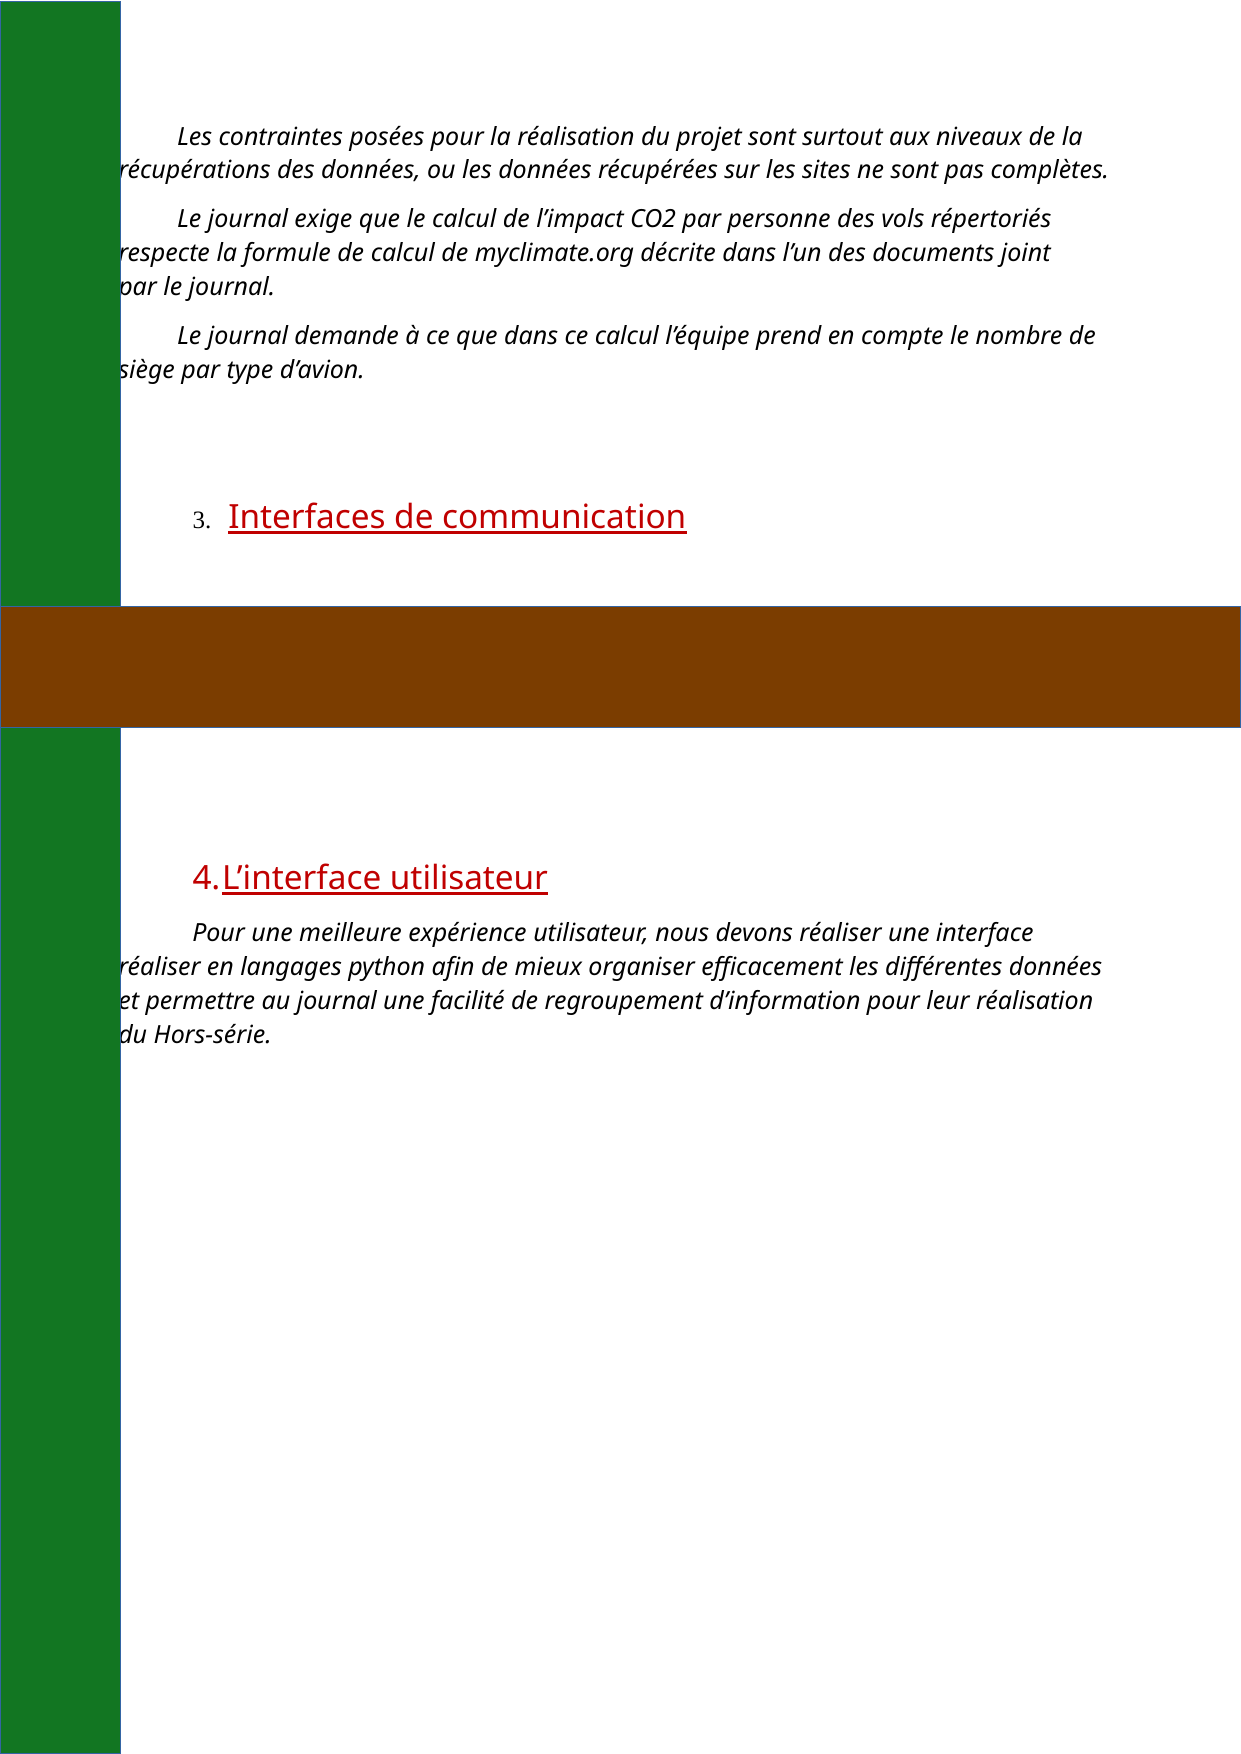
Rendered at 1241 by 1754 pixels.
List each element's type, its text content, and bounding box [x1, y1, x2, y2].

list L’interface utilisateur [192, 854, 1122, 899]
text Le journal demande à ce que dans ce calcul l’équipe prend en compte le nombre de siège par type d’avion. [121, 318, 1122, 386]
text Le journal exige que le calcul de l’impact CO2 par personne des vols répertoriés respecte la formule de calcul de myclimate.org décrite dans l’un des documents joint par le journal. [121, 201, 1122, 303]
text Les contraintes posées pour la réalisation du projet sont surtout aux niveaux de la récupérations des données, ou les données récupérées sur les sites ne sont pas complètes. [121, 118, 1122, 186]
text Pour une meilleure expérience utilisateur, nous devons réaliser une interface réaliser en langages python afin de mieux organiser efficacement les différentes données et permettre au journal une facilité de regroupement d’information pour leur réalisation du Hors-série. [121, 914, 1122, 1050]
list Interfaces de communication [192, 493, 1122, 539]
